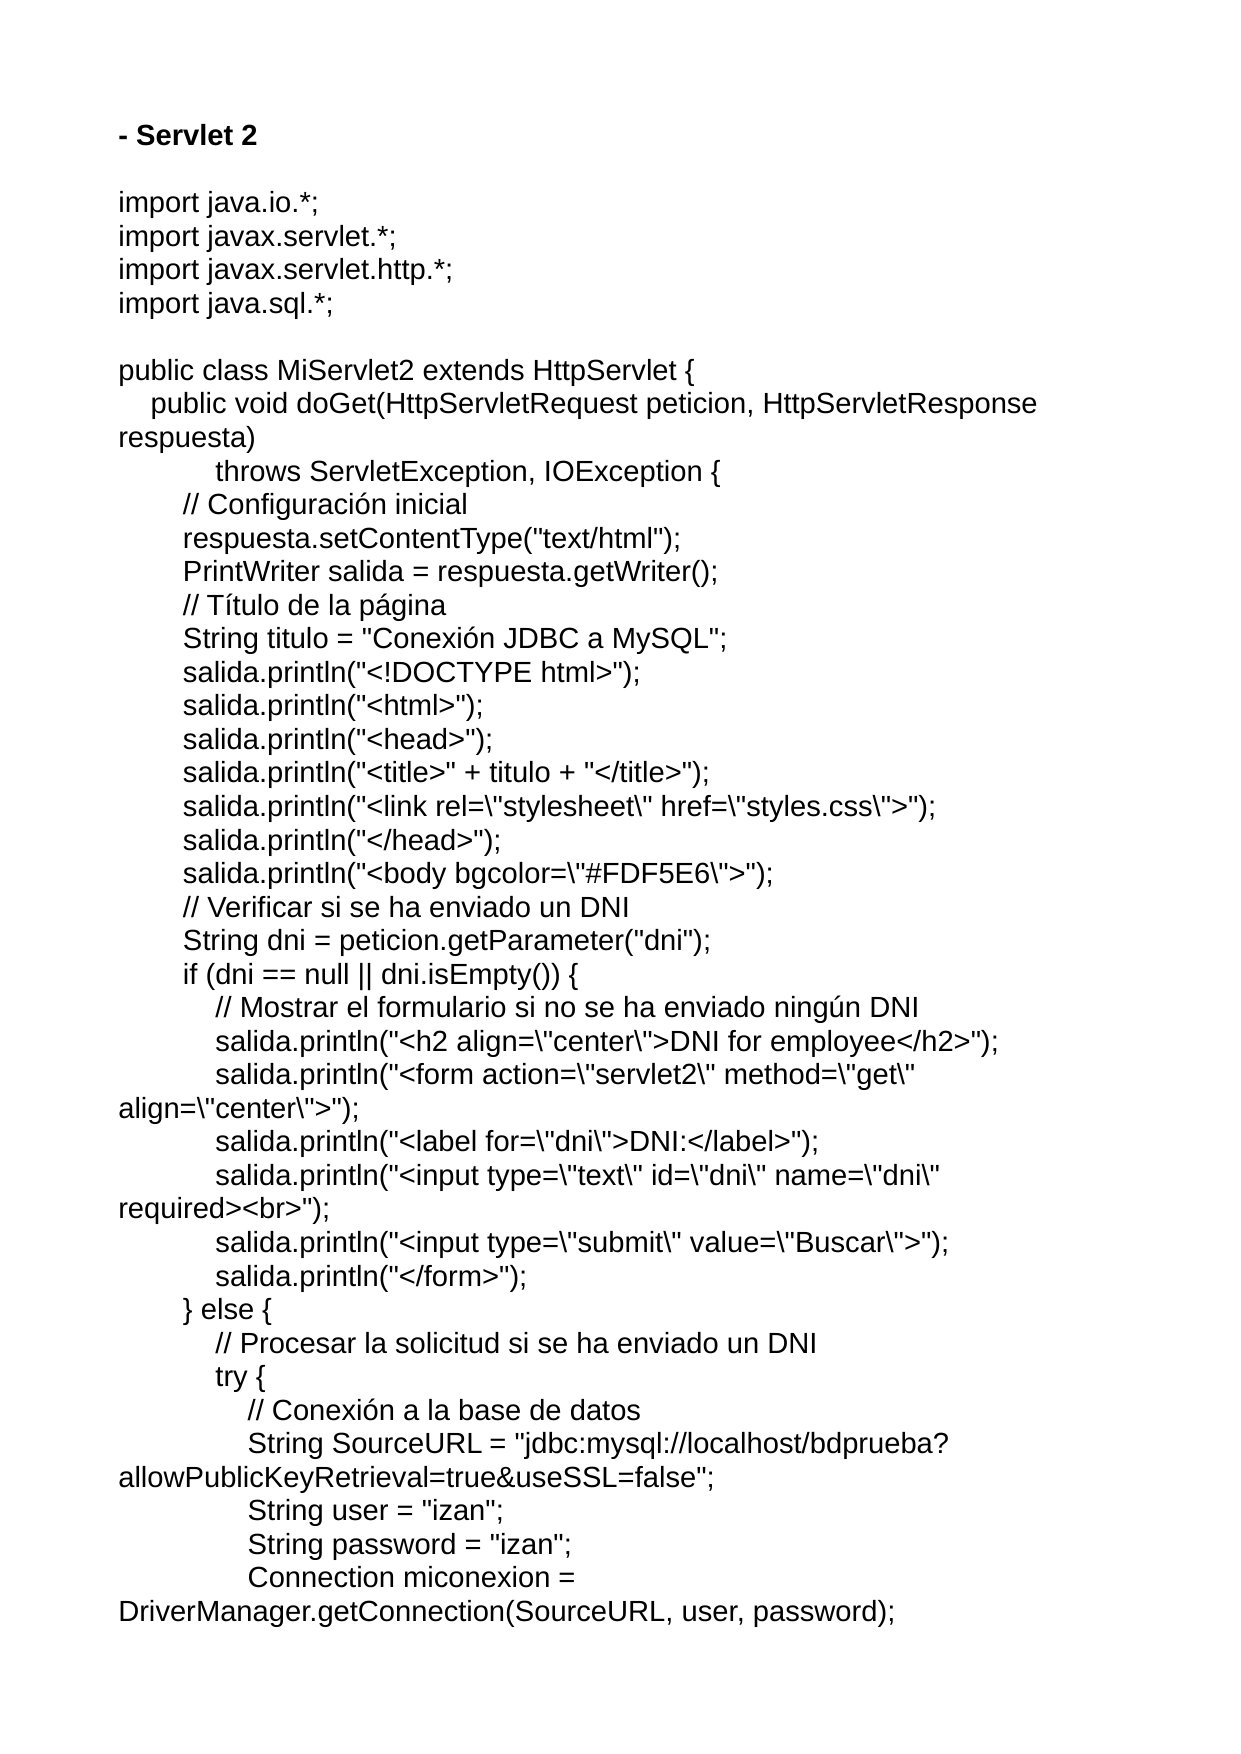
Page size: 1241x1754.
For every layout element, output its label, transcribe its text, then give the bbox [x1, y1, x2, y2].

text // Configuración inicial [118, 487, 1122, 521]
text import java.io.*; [118, 185, 1122, 219]
text salida.println("<!DOCTYPE html>"); [118, 655, 1122, 688]
text public void doGet(HttpServletRequest peticion, HttpServletResponse respuesta) [118, 386, 1122, 453]
text salida.println("<label for=\"dni\">DNI:</label>"); [118, 1124, 1122, 1158]
text respuesta.setContentType("text/html"); [118, 521, 1122, 554]
text // Verificar si se ha enviado un DNI [118, 889, 1122, 923]
text String SourceURL = "jdbc:mysql://localhost/bdprueba?allowPublicKeyRetrieval=true&useSSL=false"; [118, 1426, 1122, 1493]
text String dni = peticion.getParameter("dni"); [118, 923, 1122, 957]
text String user = "izan"; [118, 1493, 1122, 1527]
text PrintWriter salida = respuesta.getWriter(); [118, 554, 1122, 588]
text salida.println("<form action=\"servlet2\" method=\"get\" align=\"center\">"); [118, 1057, 1122, 1124]
text // Conexión a la base de datos [118, 1393, 1122, 1426]
text } else { [118, 1292, 1122, 1326]
text salida.println("<html>"); [118, 688, 1122, 722]
text salida.println("<input type=\"text\" id=\"dni\" name=\"dni\" required><br>"); [118, 1158, 1122, 1225]
text String titulo = "Conexión JDBC a MySQL"; [118, 621, 1122, 655]
text salida.println("<body bgcolor=\"#FDF5E6\">"); [118, 856, 1122, 889]
text throws ServletException, IOException { [118, 453, 1122, 487]
text public class MiServlet2 extends HttpServlet { [118, 353, 1122, 386]
text if (dni == null || dni.isEmpty()) { [118, 957, 1122, 990]
text // Título de la página [118, 588, 1122, 621]
text try { [118, 1359, 1122, 1393]
text import javax.servlet.*; [118, 219, 1122, 252]
text String password = "izan"; [118, 1527, 1122, 1560]
text salida.println("<link rel=\"stylesheet\" href=\"styles.css\">"); [118, 789, 1122, 822]
text salida.println("<h2 align=\"center\">DNI for employee</h2>"); [118, 1024, 1122, 1057]
text // Procesar la solicitud si se ha enviado un DNI [118, 1326, 1122, 1359]
text salida.println("</head>"); [118, 822, 1122, 856]
text import java.sql.*; [118, 286, 1122, 319]
text salida.println("</form>"); [118, 1258, 1122, 1292]
text salida.println("<input type=\"submit\" value=\"Buscar\">"); [118, 1225, 1122, 1258]
text salida.println("<head>"); [118, 722, 1122, 755]
text // Mostrar el formulario si no se ha enviado ningún DNI [118, 990, 1122, 1024]
text Connection miconexion = DriverManager.getConnection(SourceURL, user, password); [118, 1560, 1122, 1627]
text - Servlet 2 [118, 118, 1122, 152]
text salida.println("<title>" + titulo + "</title>"); [118, 755, 1122, 789]
text import javax.servlet.http.*; [118, 252, 1122, 286]
